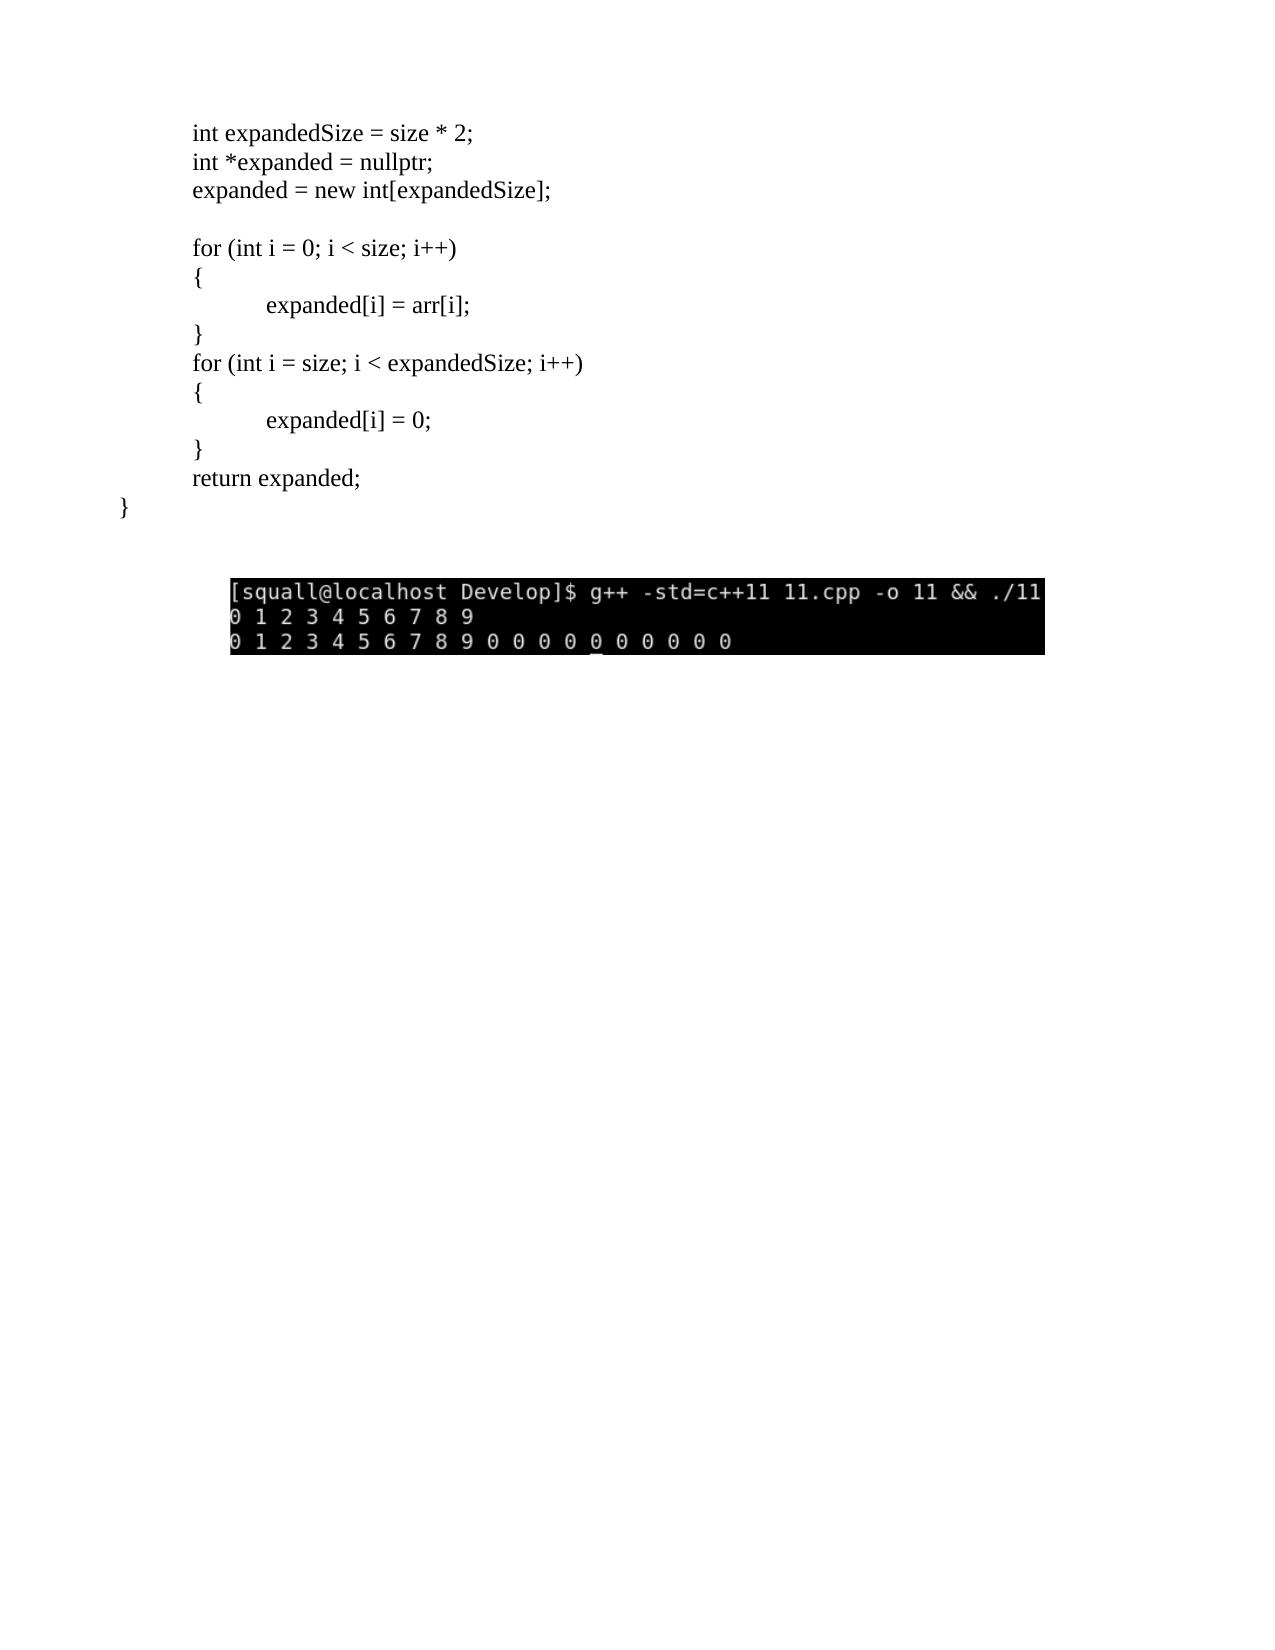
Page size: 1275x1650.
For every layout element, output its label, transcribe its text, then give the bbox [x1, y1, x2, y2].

picture [230, 578, 1045, 655]
text for (int i = size; i < expandedSize; i++) [118, 348, 1157, 377]
text } [118, 492, 1157, 521]
text { [118, 262, 1157, 291]
text } [118, 434, 1157, 463]
text { [118, 377, 1157, 406]
text expanded = new int[expandedSize]; [118, 176, 1157, 204]
text expanded[i] = arr[i]; [118, 291, 1157, 319]
text int expandedSize = size * 2; [118, 118, 1157, 147]
text for (int i = 0; i < size; i++) [118, 233, 1157, 262]
text } [118, 319, 1157, 348]
text return expanded; [118, 463, 1157, 492]
text int *expanded = nullptr; [118, 147, 1157, 176]
text expanded[i] = 0; [118, 406, 1157, 434]
